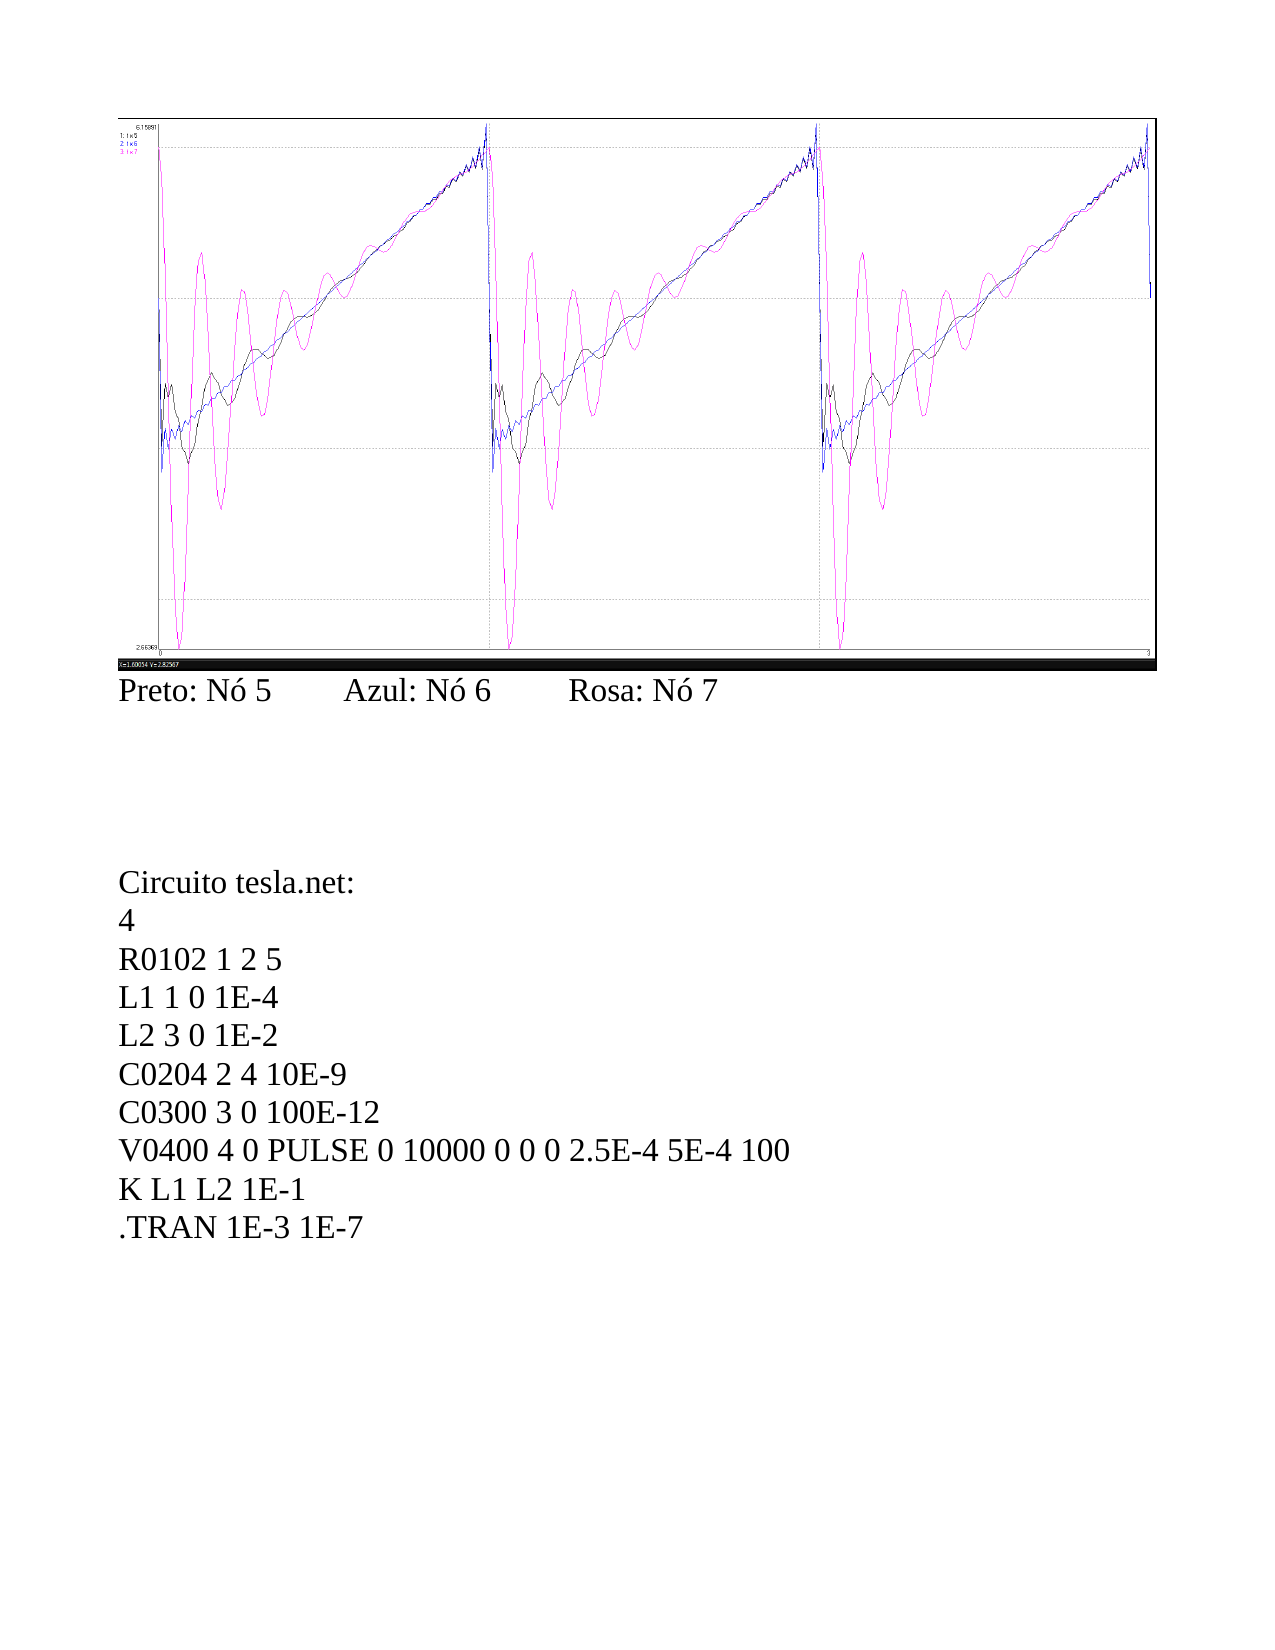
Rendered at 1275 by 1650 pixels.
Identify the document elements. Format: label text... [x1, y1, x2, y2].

text C0204 2 4 10E-9 [118, 1054, 1157, 1092]
text R0102 1 2 5 [118, 939, 1157, 977]
text L2 3 0 1E-2 [118, 1015, 1157, 1054]
picture [118, 118, 1157, 671]
text L1 1 0 1E-4 [118, 977, 1157, 1015]
text V0400 4 0 PULSE 0 10000 0 0 0 2.5E-4 5E-4 100 [118, 1130, 1157, 1169]
text K L1 L2 1E-1 [118, 1169, 1157, 1207]
text C0300 3 0 100E-12 [118, 1092, 1157, 1130]
text Circuito tesla.net: [118, 862, 1157, 900]
text .TRAN 1E-3 1E-7 [118, 1207, 1157, 1245]
text 4 [118, 900, 1157, 939]
text Preto: Nó 5 Azul: Nó 6 Rosa: Nó 7 [118, 671, 1157, 709]
